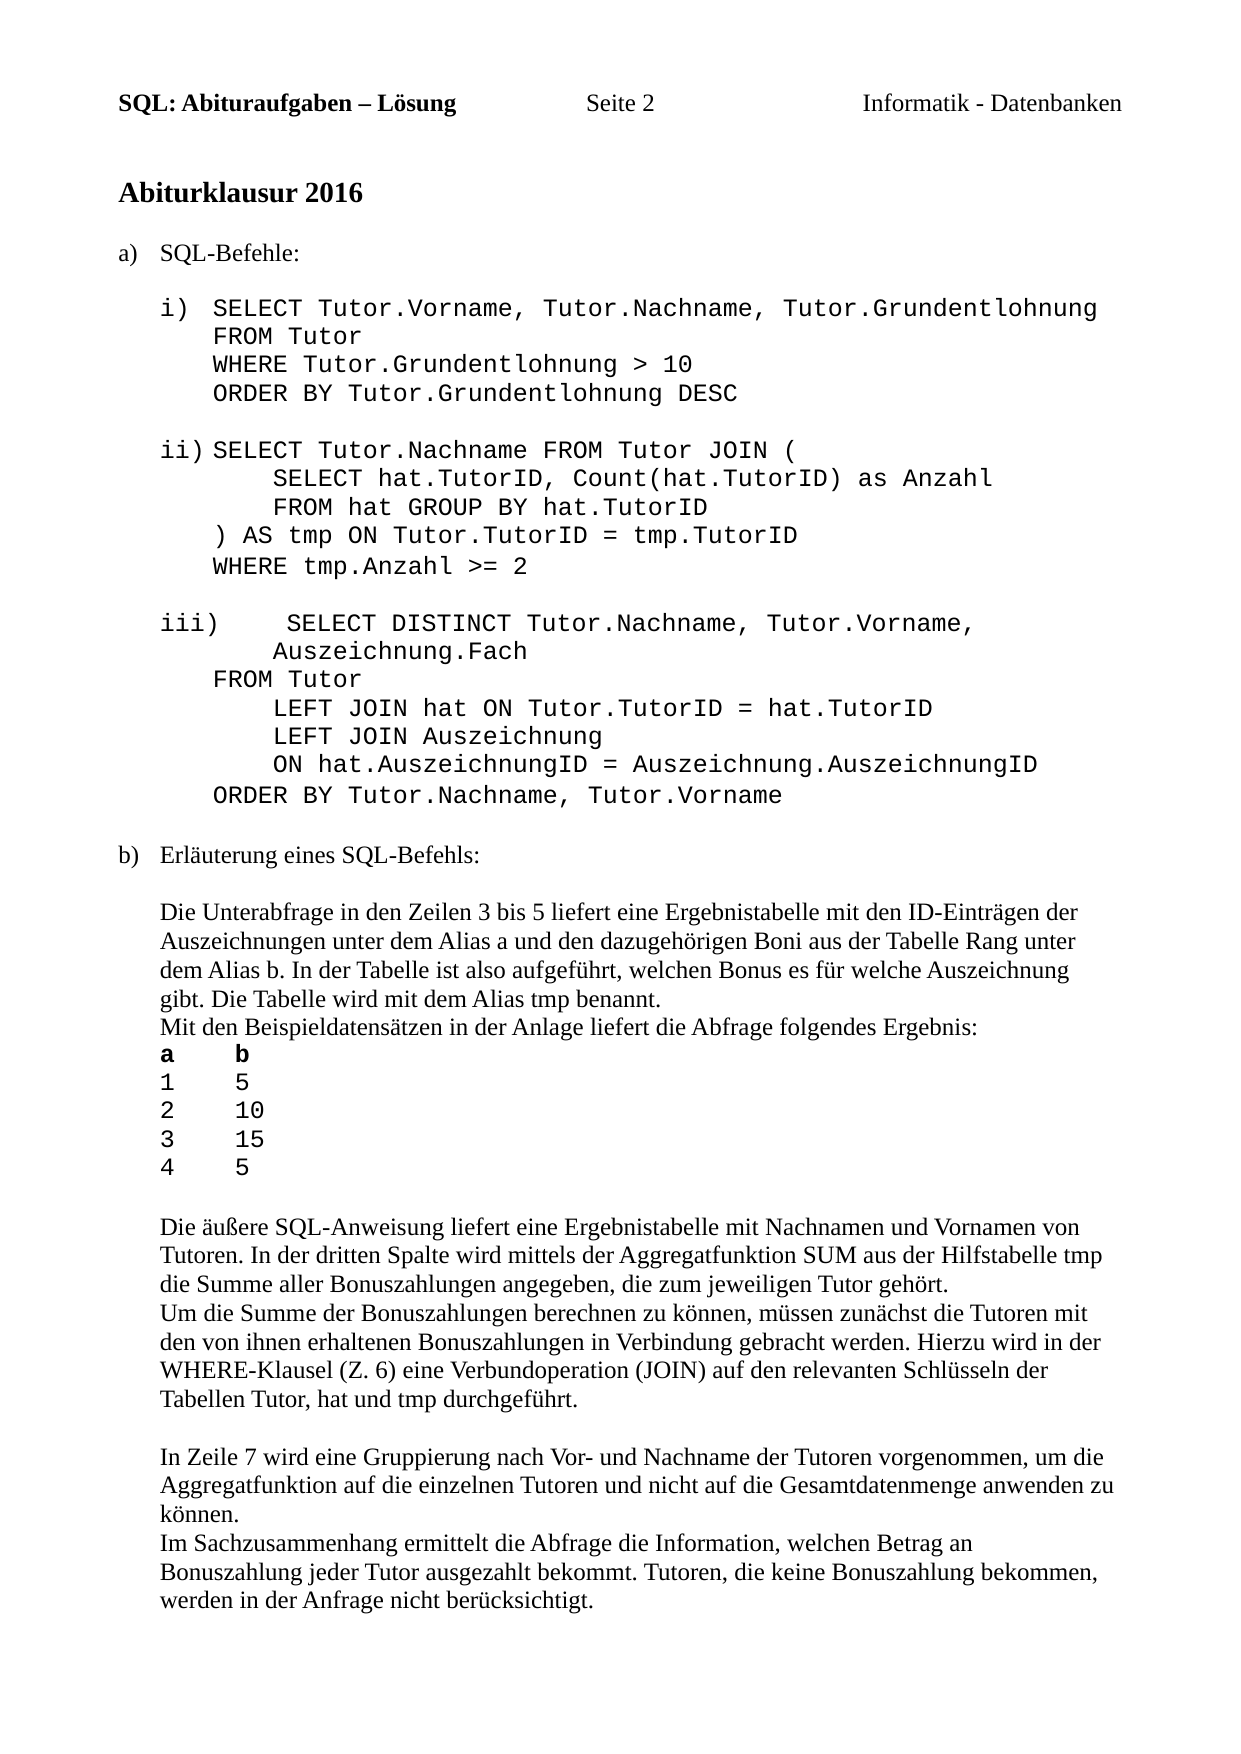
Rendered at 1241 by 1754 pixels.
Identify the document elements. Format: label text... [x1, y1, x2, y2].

list ON hat.AuszeichnungID = Auszeichnung.AuszeichnungID [159, 752, 1122, 780]
list FROM hat GROUP BY hat.TutorID [159, 494, 1122, 522]
list Mit den Beispieldatensätzen in der Anlage liefert die Abfrage folgendes Ergebnis: a b 1 5 2 10 3 15 4 5 Die äußere SQL-Anweisung liefert eine Ergebnistabelle mit Nachnamen und Vornamen von Tutoren. In der dritten Spalte wird mittels der Aggregatfunktion SUM aus der Hilfstabelle tmp die Summe aller Bonuszahlungen angegeben, die zum jeweiligen Tutor gehört. Um die Summe der Bonuszahlungen berechnen zu können, müssen zunächst die Tutoren mit den von ihnen erhaltenen Bonuszahlungen in Verbindung gebracht werden. Hierzu wird in der WHERE-Klausel (Z. 6) eine Verbundoperation (JOIN) auf den relevanten Schlüsseln der Tabellen Tutor, hat und tmp durchgeführt. In Zeile 7 wird eine Gruppierung nach Vor- und Nachname der Tutoren vorgenommen, um die Aggregatfunktion auf die einzelnen Tutoren und nicht auf die Gesamtdatenmenge anwenden zu können. Im Sachzusammenhang ermittelt die Abfrage die Information, welchen Betrag an Bonuszahlung jeder Tutor ausgezahlt bekommt. Tutoren, die keine Bonuszahlung bekommen, werden in der Anfrage nicht berücksichtigt. [118, 1012, 1122, 1614]
list Auszeichnungen unter dem Alias a und den dazugehörigen Boni aus der Tabelle Rang unter [118, 926, 1122, 955]
list ORDER BY Tutor.Grundentlohnung DESC [159, 380, 1122, 409]
list dem Alias b. In der Tabelle ist also aufgeführt, welchen Bonus es für welche Auszeichnung [118, 955, 1122, 984]
list Erläuterung eines SQL-Befehls: Die Unterabfrage in den Zeilen 3 bis 5 liefert eine Ergebnistabelle mit den ID-Einträgen der [118, 840, 1122, 926]
list FROM Tutor LEFT JOIN hat ON Tutor.TutorID = hat.TutorID [159, 667, 1122, 724]
list SQL-Befehle: [118, 238, 1122, 267]
list SELECT Tutor.Vorname, Tutor.Nachname, Tutor.Grundentlohnung [159, 295, 1122, 324]
list SELECT DISTINCT Tutor.Nachname, Tutor.Vorname, Auszeichnung.Fach [159, 610, 1122, 667]
text Abiturklausur 2016 [118, 176, 1122, 209]
list LEFT JOIN Auszeichnung [159, 724, 1122, 752]
list SELECT hat.TutorID, Count(hat.TutorID) as Anzahl [159, 466, 1122, 494]
list ) AS tmp ON Tutor.TutorID = tmp.TutorID [159, 522, 1122, 551]
list FROM Tutor [159, 324, 1122, 352]
list ORDER BY Tutor.Nachname, Tutor.Vorname [159, 780, 1122, 811]
list WHERE tmp.Anzahl >= 2 [159, 551, 1122, 582]
list gibt. Die Tabelle wird mit dem Alias tmp benannt. [118, 984, 1122, 1012]
list WHERE Tutor.Grundentlohnung > 10 [159, 352, 1122, 380]
list SELECT Tutor.Nachname FROM Tutor JOIN ( [159, 437, 1122, 466]
